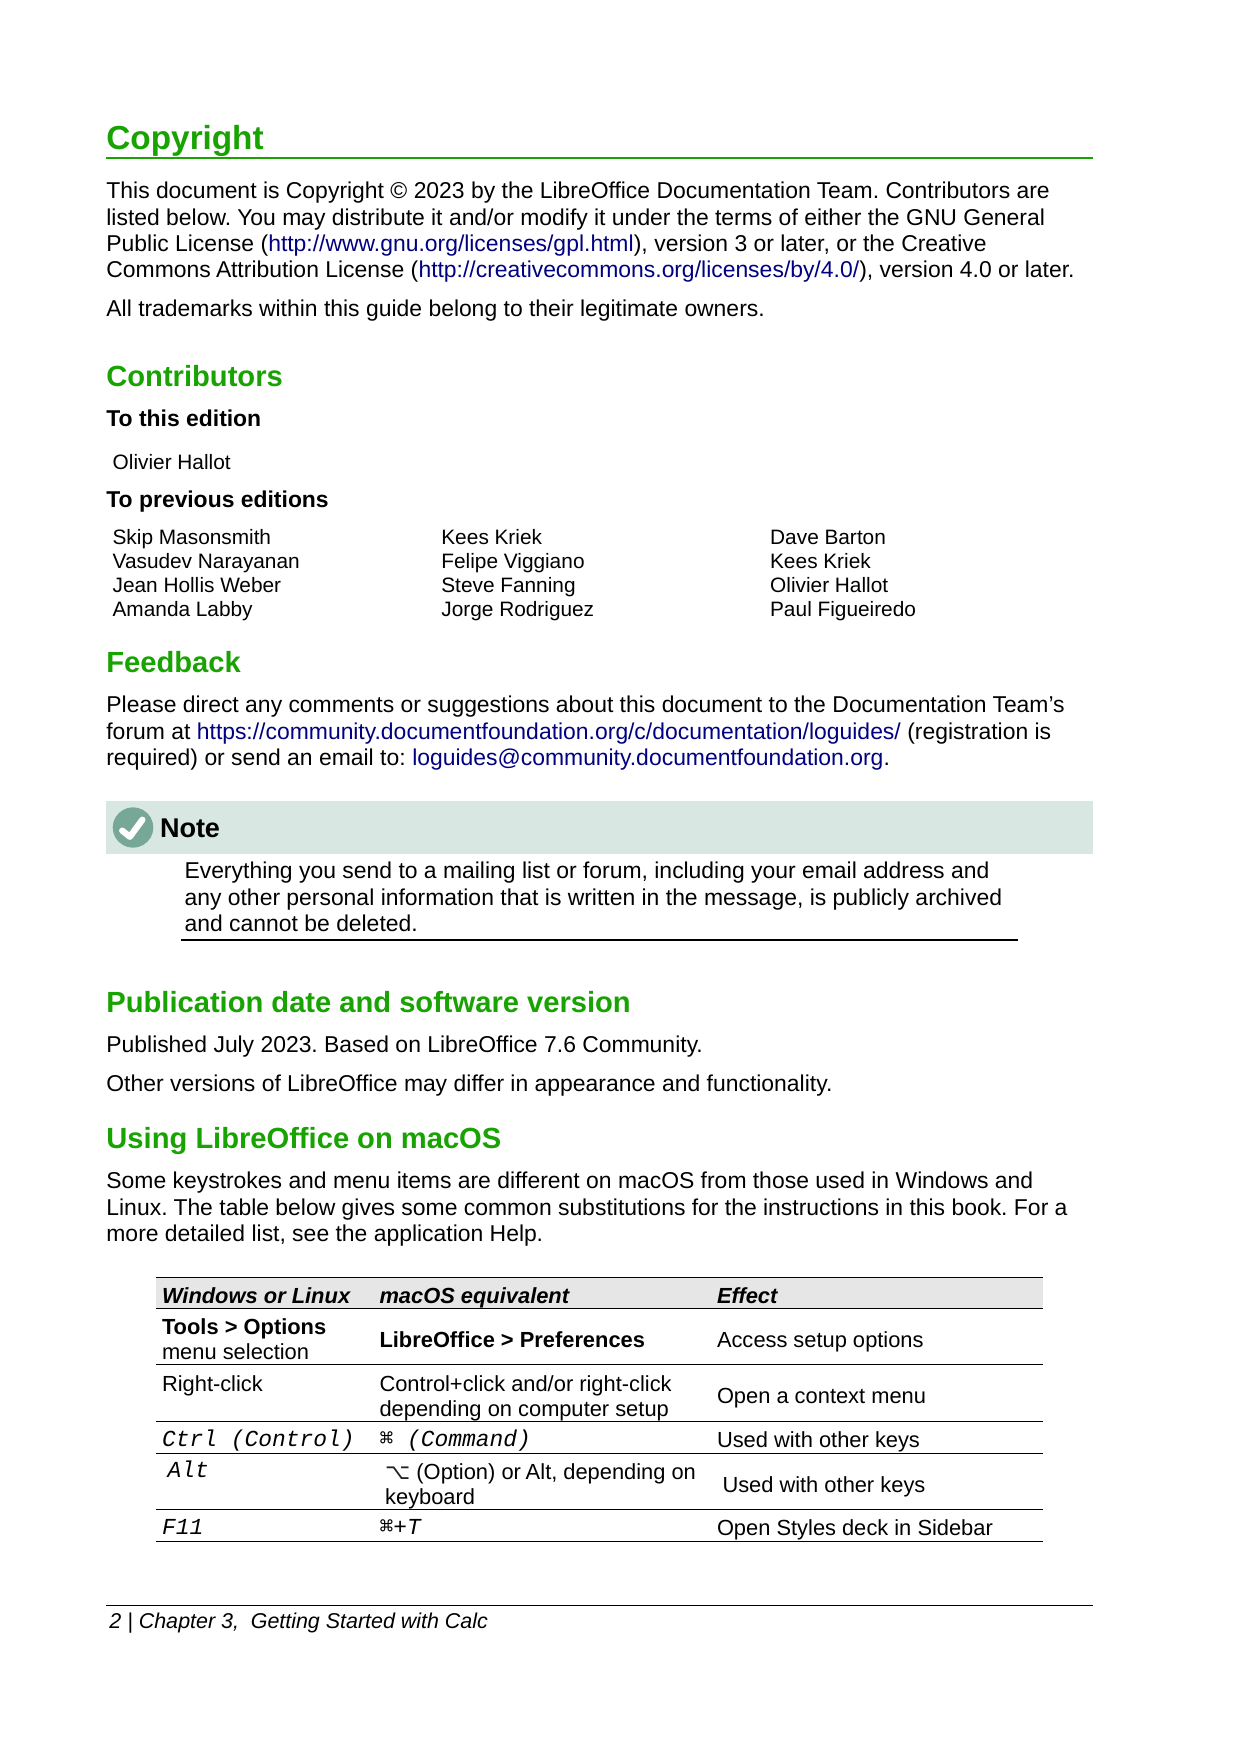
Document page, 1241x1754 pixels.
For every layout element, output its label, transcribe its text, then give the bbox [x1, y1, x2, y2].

subtitle Note [106, 801, 1093, 854]
table_cell Tools > Options menu selection [156, 1309, 373, 1364]
subtitle Feedback [106, 645, 1093, 679]
table_header Dave Barton [764, 525, 1093, 548]
text To this edition [106, 405, 1093, 432]
text To previous editions [106, 486, 1093, 512]
subtitle Publication date and software version [106, 985, 1093, 1019]
text Other versions of LibreOffice may differ in appearance and functionality. [106, 1070, 1093, 1096]
table_header Skip Masonsmith [106, 525, 435, 548]
table_cell Used with other keys [711, 1454, 1043, 1509]
table_cell Paul Figueiredo [764, 596, 1093, 620]
table_cell ⌘+T [373, 1510, 711, 1541]
table_cell Olivier Hallot [764, 573, 1093, 596]
table_cell LibreOffice > Preferences [373, 1309, 711, 1364]
table_cell ⌘ (Command) [373, 1422, 711, 1453]
table_cell Open a context menu [711, 1365, 1043, 1421]
table_header macOS equivalent [373, 1278, 711, 1308]
table_cell Alt [156, 1454, 373, 1509]
table_cell Ctrl (Control) [156, 1422, 373, 1453]
table_cell Kees Kriek [764, 549, 1093, 572]
table_cell Steve Fanning [435, 573, 764, 596]
table_header Effect [711, 1278, 1043, 1308]
table_cell Used with other keys [711, 1422, 1043, 1453]
text This document is Copyright © 2023 by the LibreOffice Documentation Team. Contributors are listed below. You may distribute it and/or modify it under the terms of either the GNU General Public License (http://www.gnu.org/licenses/gpl.html), version 3 or later, or the Creative Commons Attribution License (http://creativecommons.org/licenses/by/4.0/), version 4.0 or later. [106, 177, 1093, 283]
text Everything you send to a mailing list or forum, including your email address and any other personal information that is written in the message, is publicly archived and cannot be deleted. [181, 854, 1018, 939]
table_header [766, 450, 1093, 474]
subtitle Copyright [106, 118, 1093, 157]
table_cell F11 [156, 1510, 373, 1541]
table_cell Open Styles deck in Sidebar [711, 1510, 1043, 1541]
table_cell Right-click [156, 1365, 373, 1421]
subtitle Using LibreOffice on macOS [106, 1121, 1093, 1155]
table_header Kees Kriek [435, 525, 764, 548]
text Published July 2023. Based on LibreOffice 7.6 Community. [106, 1031, 1093, 1057]
text Please direct any comments or suggestions about this document to the Documentation Team’s forum at https://community.documentfoundation.org/c/documentation/loguides/ (registration is required) or send an email to: loguides@community.documentfoundation.org. [106, 691, 1093, 771]
table_header Windows or Linux [156, 1278, 373, 1308]
text All trademarks within this guide belong to their legitimate owners. [106, 295, 1093, 322]
text Some keystrokes and menu items are different on macOS from those used in Windows and Linux. The table below gives some common substitutions for the instructions in this book. For a more detailed list, see the application Help. [106, 1167, 1093, 1246]
table_cell Jorge Rodriguez [435, 596, 764, 620]
subtitle Contributors [106, 359, 1093, 393]
table_header [440, 450, 766, 474]
table_cell Felipe Viggiano [435, 549, 764, 572]
table_cell Control+click and/or right-click depending on computer setup [373, 1365, 711, 1421]
table_header Olivier Hallot [106, 450, 440, 474]
table_cell Access setup options [711, 1309, 1043, 1364]
table_cell Jean Hollis Weber [106, 573, 435, 596]
table_cell Vasudev Narayanan [106, 549, 435, 572]
table_cell ⌥ (Option) or Alt, depending on keyboard [373, 1454, 711, 1509]
table_cell Amanda Labby [106, 596, 435, 620]
